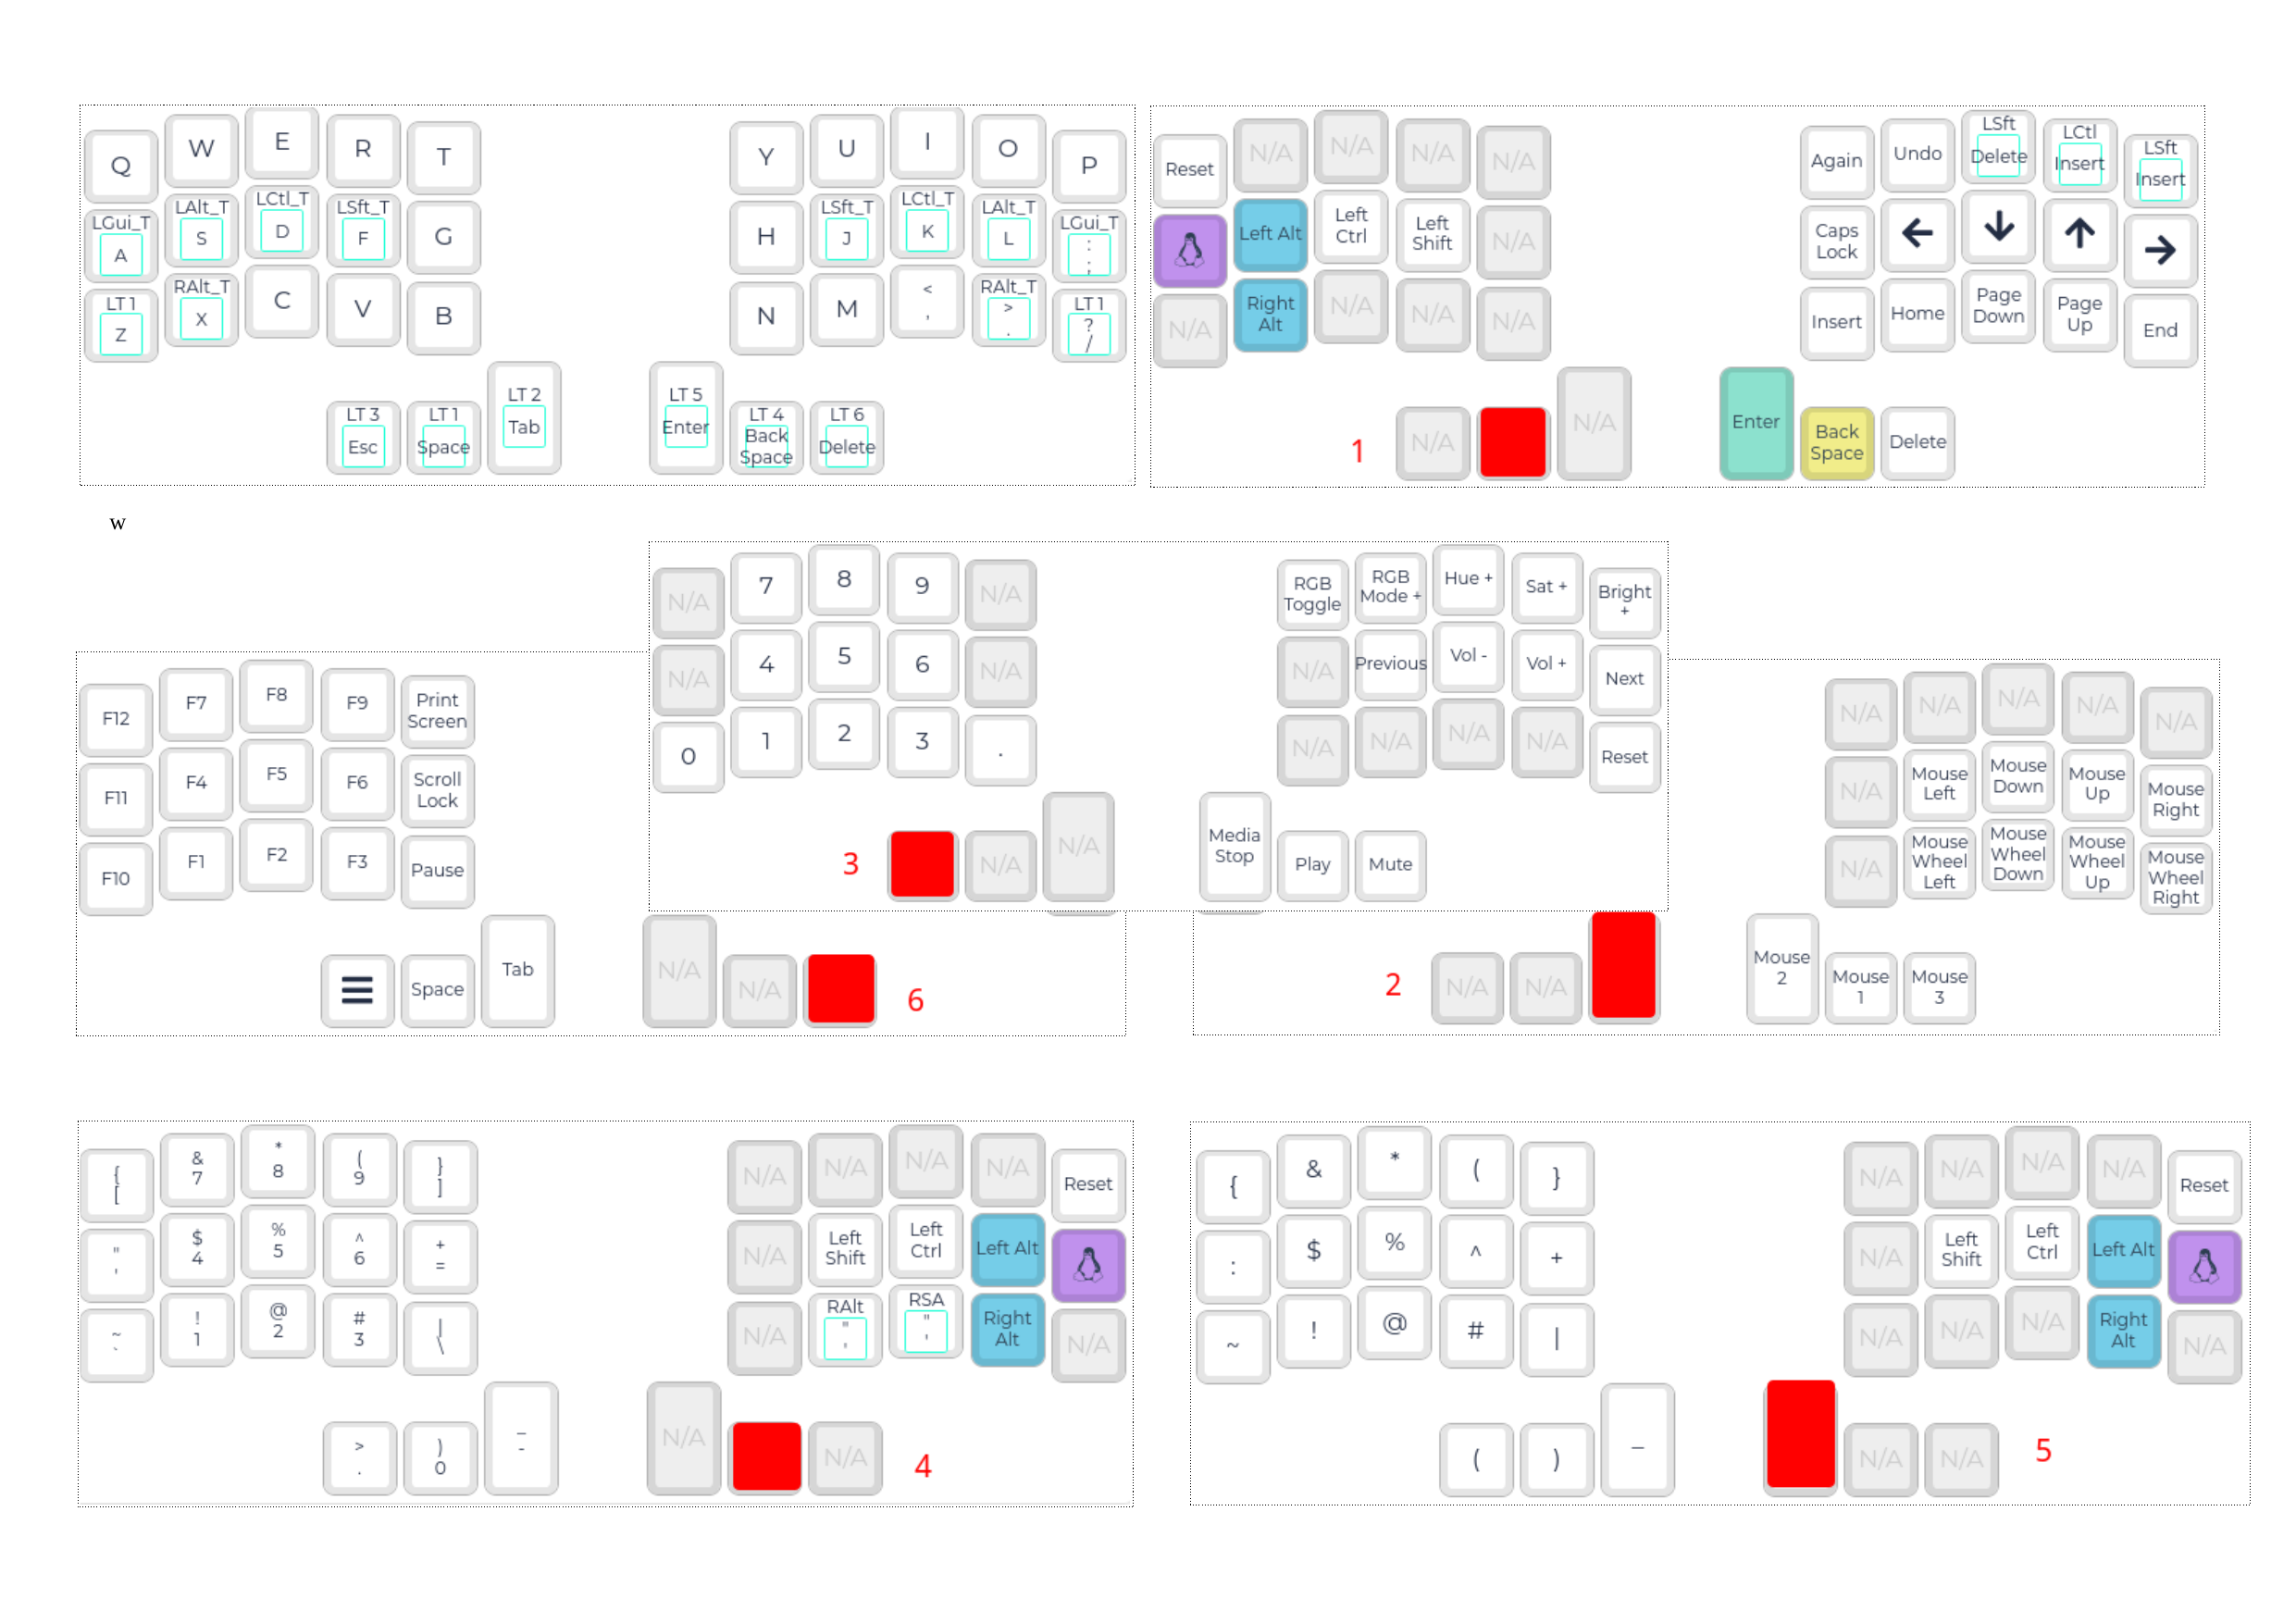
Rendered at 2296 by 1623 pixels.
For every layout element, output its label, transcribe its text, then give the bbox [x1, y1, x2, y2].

text w [80, 105, 2204, 535]
text [1190, 1121, 2250, 1505]
picture [1192, 1124, 2247, 1502]
picture [1153, 107, 2202, 484]
picture [81, 107, 1132, 482]
text [76, 540, 2219, 1035]
picture [78, 654, 1123, 1033]
picture [1195, 662, 2217, 1032]
picture [80, 1123, 1131, 1505]
picture [652, 543, 1665, 908]
